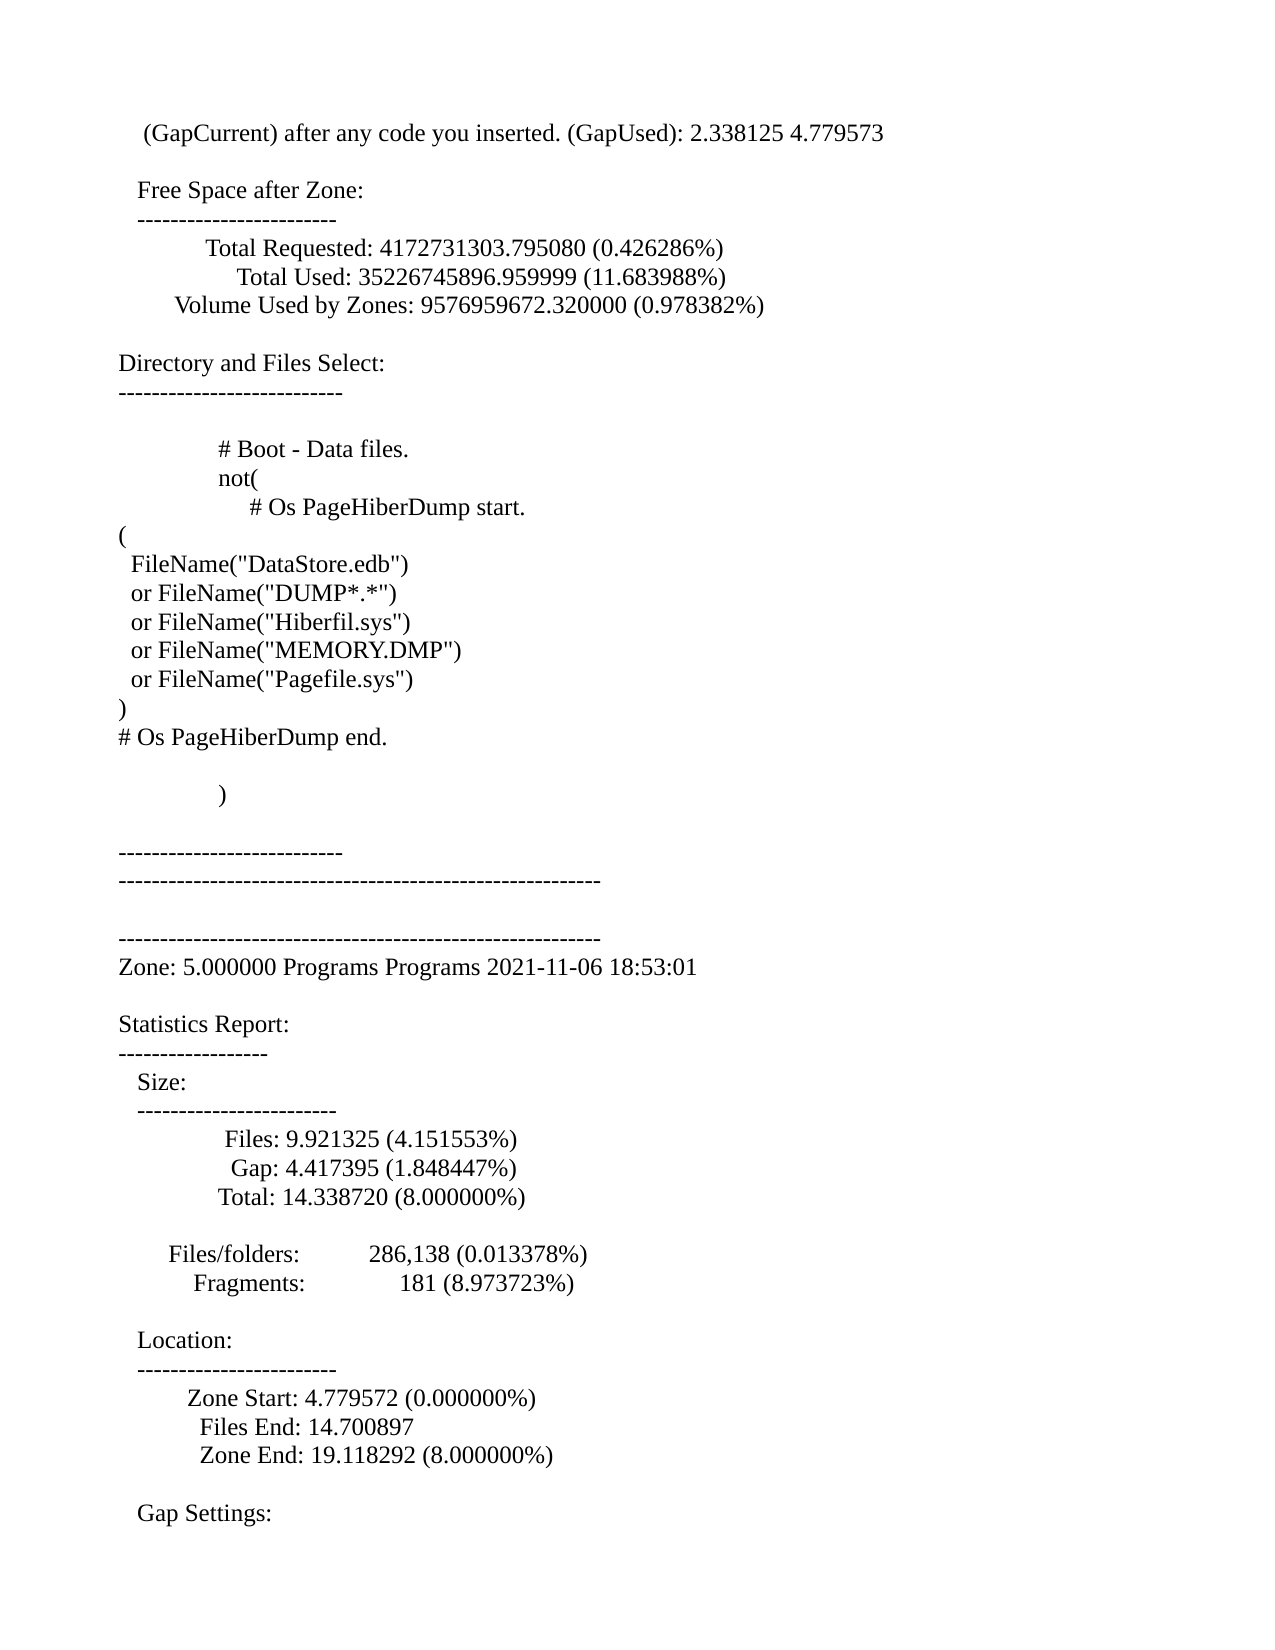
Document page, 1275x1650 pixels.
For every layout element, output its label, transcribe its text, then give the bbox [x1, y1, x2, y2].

text Zone: 5.000000 Programs Programs 2021-11-06 18:53:01 [118, 952, 1157, 981]
text ------------------------ [118, 1354, 1157, 1383]
text ------------------------ [118, 204, 1157, 233]
text Zone Start: 4.779572 (0.000000%) [118, 1383, 1157, 1412]
text FileName("DataStore.edb") [118, 549, 1157, 578]
text ) [118, 779, 1157, 808]
text Volume Used by Zones: 9576959672.320000 (0.978382%) [118, 291, 1157, 319]
text Files: 9.921325 (4.151553%) [118, 1124, 1157, 1153]
text Total Used: 35226745896.959999 (11.683988%) [118, 262, 1157, 291]
text ---------------------------------------------------------- [118, 866, 1157, 894]
text --------------------------- [118, 377, 1157, 406]
text or FileName("Pagefile.sys") [118, 664, 1157, 693]
text Directory and Files Select: [118, 348, 1157, 377]
text Fragments: 181 (8.973723%) [118, 1268, 1157, 1297]
text # Os PageHiberDump end. [118, 722, 1157, 751]
text ) [118, 693, 1157, 722]
text (GapCurrent) after any code you inserted. (GapUsed): 2.338125 4.779573 [118, 118, 1157, 147]
text ---------------------------------------------------------- [118, 923, 1157, 952]
text Files/folders: 286,138 (0.013378%) [118, 1239, 1157, 1268]
text Gap: 4.417395 (1.848447%) [118, 1153, 1157, 1182]
text --------------------------- [118, 837, 1157, 866]
text Statistics Report: [118, 1009, 1157, 1038]
text # Boot - Data files. [118, 434, 1157, 463]
text or FileName("DUMP*.*") [118, 578, 1157, 607]
text or FileName("MEMORY.DMP") [118, 636, 1157, 664]
text ------------------ [118, 1038, 1157, 1067]
text ( [118, 521, 1157, 549]
text Size: [118, 1067, 1157, 1096]
text ------------------------ [118, 1096, 1157, 1124]
text Zone End: 19.118292 (8.000000%) [118, 1441, 1157, 1469]
text # Os PageHiberDump start. [118, 492, 1157, 521]
text or FileName("Hiberfil.sys") [118, 607, 1157, 636]
text not( [118, 463, 1157, 492]
text Total Requested: 4172731303.795080 (0.426286%) [118, 233, 1157, 262]
text Location: [118, 1326, 1157, 1354]
text Gap Settings: [118, 1498, 1157, 1527]
text Total: 14.338720 (8.000000%) [118, 1182, 1157, 1211]
text Free Space after Zone: [118, 176, 1157, 204]
text Files End: 14.700897 [118, 1412, 1157, 1441]
